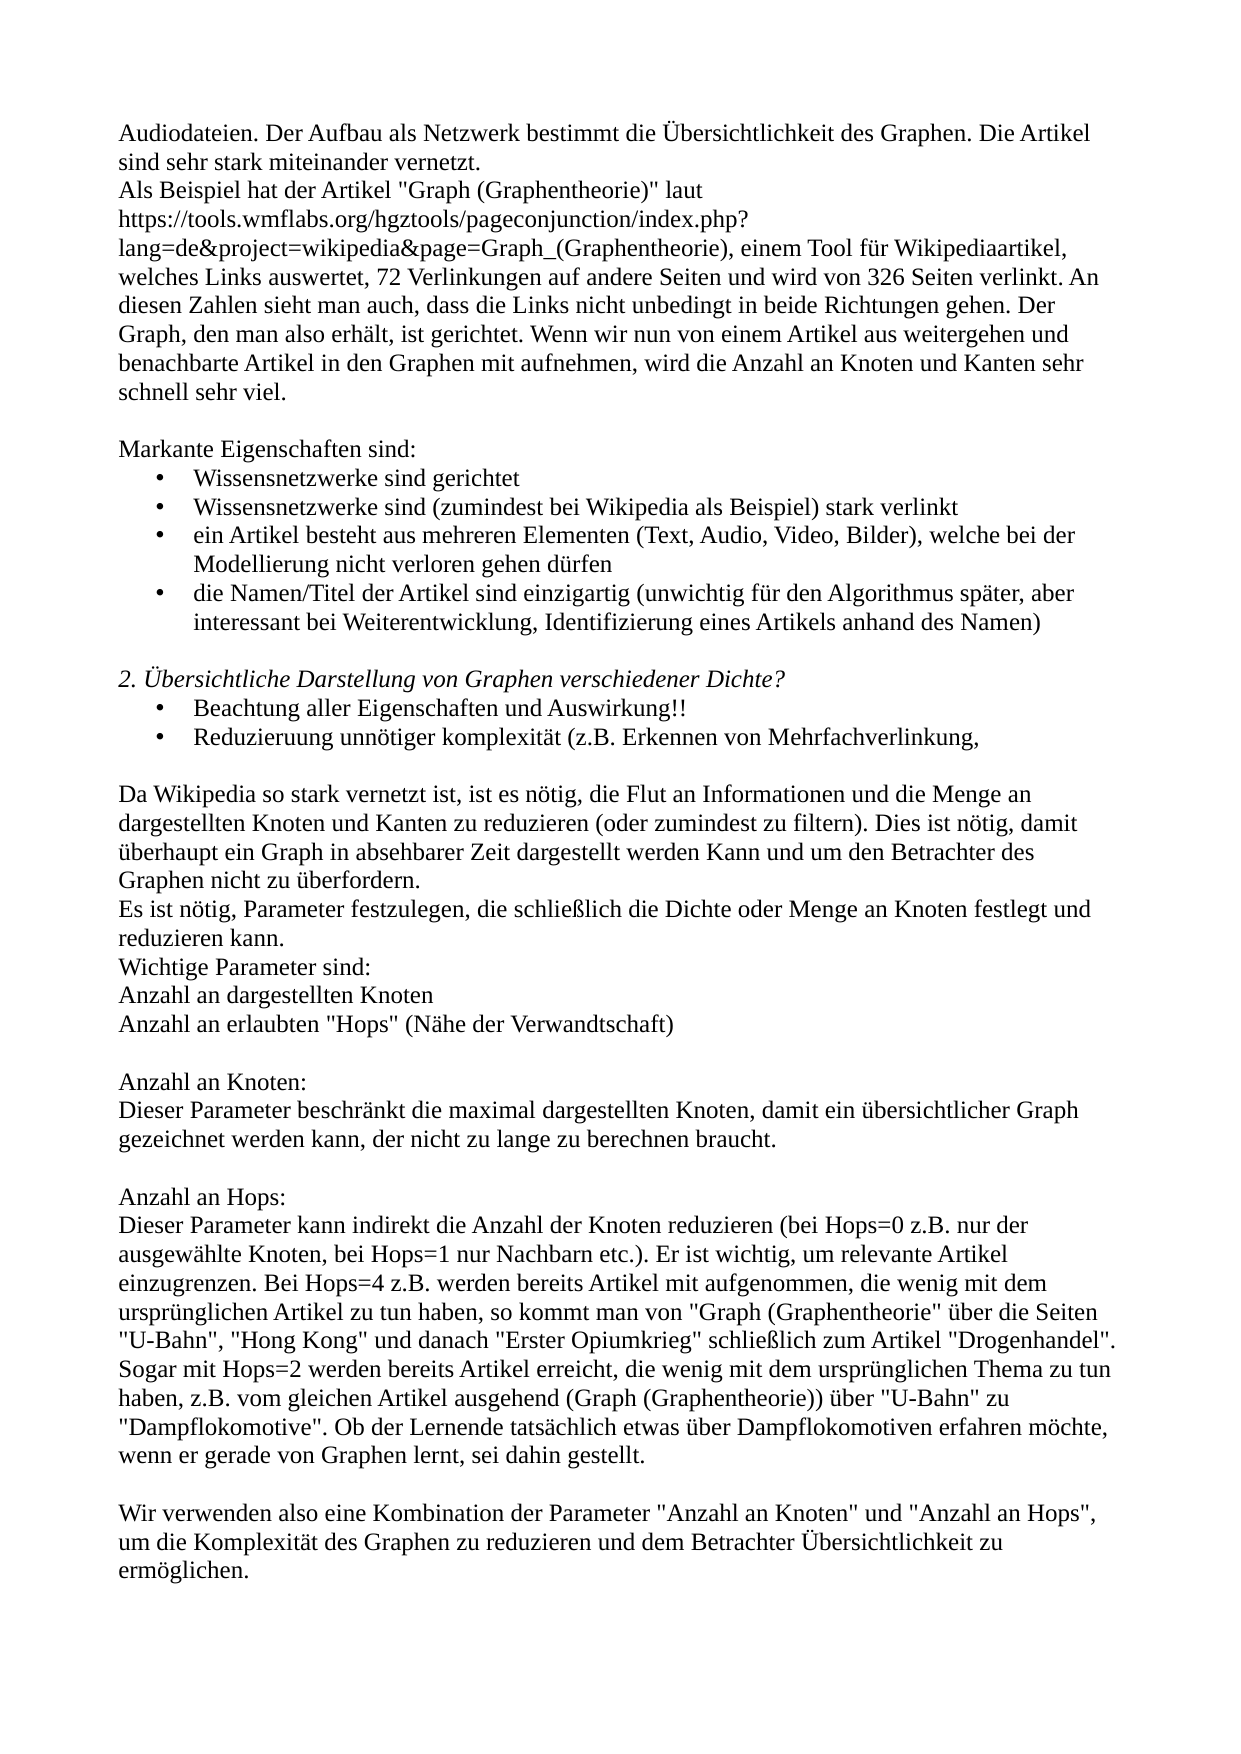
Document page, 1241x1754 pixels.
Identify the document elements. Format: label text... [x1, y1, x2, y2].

text Audiodateien. Der Aufbau als Netzwerk bestimmt die Übersichtlichkeit des Graphen. Die Artikel sind sehr stark miteinander vernetzt. [118, 118, 1122, 176]
text Es ist nötig, Parameter festzulegen, die schließlich die Dichte oder Menge an Knoten festlegt und reduzieren kann. [118, 894, 1122, 952]
text Dieser Parameter kann indirekt die Anzahl der Knoten reduzieren (bei Hops=0 z.B. nur der ausgewählte Knoten, bei Hops=1 nur Nachbarn etc.). Er ist wichtig, um relevante Artikel einzugrenzen. Bei Hops=4 z.B. werden bereits Artikel mit aufgenommen, die wenig mit dem ursprünglichen Artikel zu tun haben, so kommt man von "Graph (Graphentheorie" über die Seiten "U-Bahn", "Hong Kong" und danach "Erster Opiumkrieg" schließlich zum Artikel "Drogenhandel". Sogar mit Hops=2 werden bereits Artikel erreicht, die wenig mit dem ursprünglichen Thema zu tun haben, z.B. vom gleichen Artikel ausgehend (Graph (Graphentheorie)) über "U-Bahn" zu "Dampflokomotive". Ob der Lernende tatsächlich etwas über Dampflokomotiven erfahren möchte, wenn er gerade von Graphen lernt, sei dahin gestellt. [118, 1211, 1122, 1469]
text 2. Übersichtliche Darstellung von Graphen verschiedener Dichte? [118, 664, 1122, 693]
text Anzahl an Hops: [118, 1182, 1122, 1211]
text Anzahl an dargestellten Knoten [118, 981, 1122, 1009]
text Anzahl an Knoten: [118, 1067, 1122, 1096]
text Wir verwenden also eine Kombination der Parameter "Anzahl an Knoten" und "Anzahl an Hops", um die Komplexität des Graphen zu reduzieren und dem Betrachter Übersichtlichkeit zu ermöglichen. [118, 1498, 1122, 1584]
text Da Wikipedia so stark vernetzt ist, ist es nötig, die Flut an Informationen und die Menge an dargestellten Knoten und Kanten zu reduzieren (oder zumindest zu filtern). Dies ist nötig, damit überhaupt ein Graph in absehbarer Zeit dargestellt werden Kann und um den Betrachter des Graphen nicht zu überfordern. [118, 779, 1122, 894]
text Dieser Parameter beschränkt die maximal dargestellten Knoten, damit ein übersichtlicher Graph gezeichnet werden kann, der nicht zu lange zu berechnen braucht. [118, 1096, 1122, 1153]
text Anzahl an erlaubten "Hops" (Nähe der Verwandtschaft) [118, 1009, 1122, 1038]
text Wichtige Parameter sind: [118, 952, 1122, 981]
list Wissensnetzwerke sind gerichtet [156, 463, 1122, 492]
text Als Beispiel hat der Artikel "Graph (Graphentheorie)" laut https://tools.wmflabs.org/hgztools/pageconjunction/index.php?lang=de&project=wikipedia&page=Graph_(Graphentheorie), einem Tool für Wikipediaartikel, welches Links auswertet, 72 Verlinkungen auf andere Seiten und wird von 326 Seiten verlinkt. An diesen Zahlen sieht man auch, dass die Links nicht unbedingt in beide Richtungen gehen. Der Graph, den man also erhält, ist gerichtet. Wenn wir nun von einem Artikel aus weitergehen und benachbarte Artikel in den Graphen mit aufnehmen, wird die Anzahl an Knoten und Kanten sehr schnell sehr viel. [118, 176, 1122, 406]
list Beachtung aller Eigenschaften und Auswirkung!! [156, 693, 1122, 722]
list Wissensnetzwerke sind (zumindest bei Wikipedia als Beispiel) stark verlinkt [156, 492, 1122, 521]
list die Namen/Titel der Artikel sind einzigartig (unwichtig für den Algorithmus später, aber interessant bei Weiterentwicklung, Identifizierung eines Artikels anhand des Namen) [156, 578, 1122, 636]
text Markante Eigenschaften sind: [118, 434, 1122, 463]
list Reduzieruung unnötiger komplexität (z.B. Erkennen von Mehrfachverlinkung, [156, 722, 1122, 751]
list ein Artikel besteht aus mehreren Elementen (Text, Audio, Video, Bilder), welche bei der Modellierung nicht verloren gehen dürfen [156, 521, 1122, 578]
